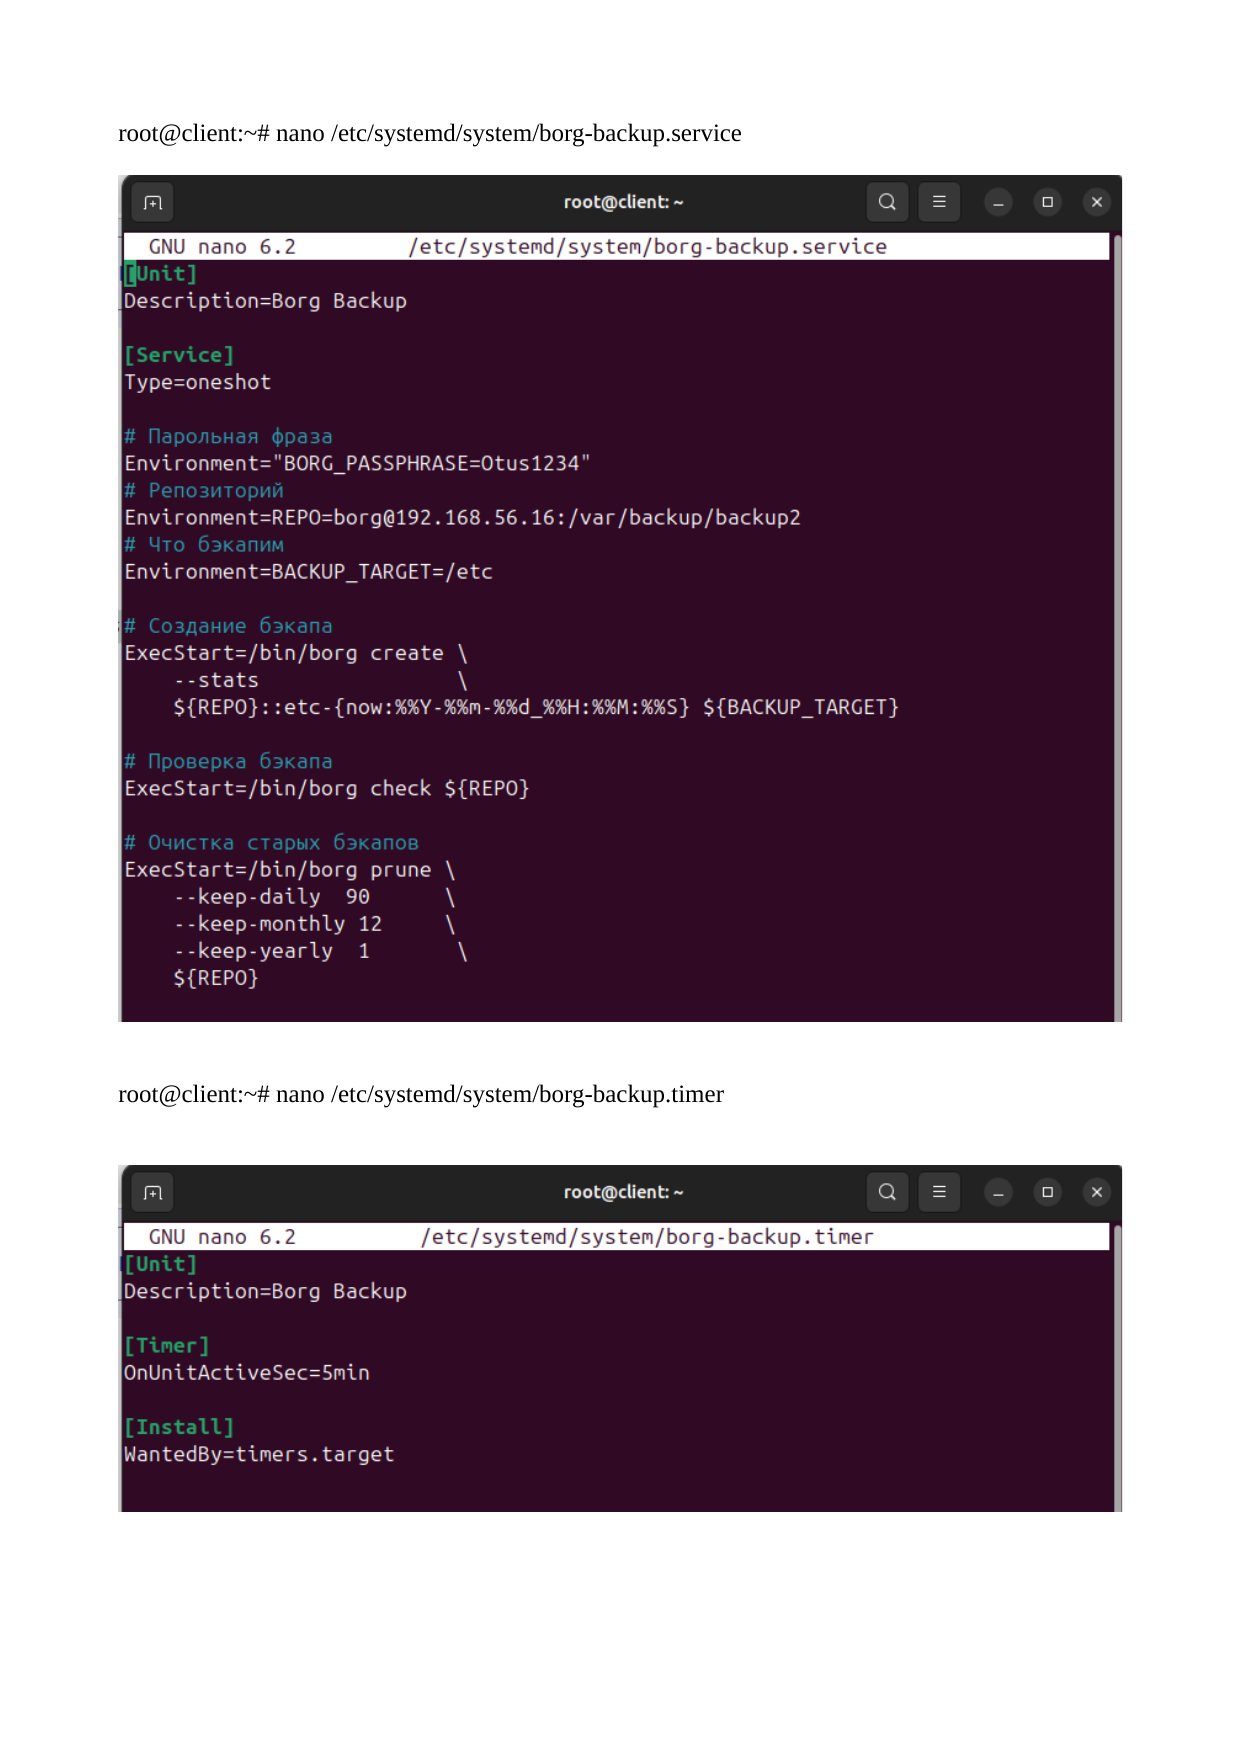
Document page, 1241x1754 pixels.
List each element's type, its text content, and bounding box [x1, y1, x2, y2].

text root@client:~# nano /etc/systemd/system/borg-backup.timer [118, 1079, 1122, 1108]
picture [118, 175, 1123, 1022]
text root@client:~# nano /etc/systemd/system/borg-backup.service [118, 118, 1122, 147]
picture [118, 1165, 1123, 1512]
